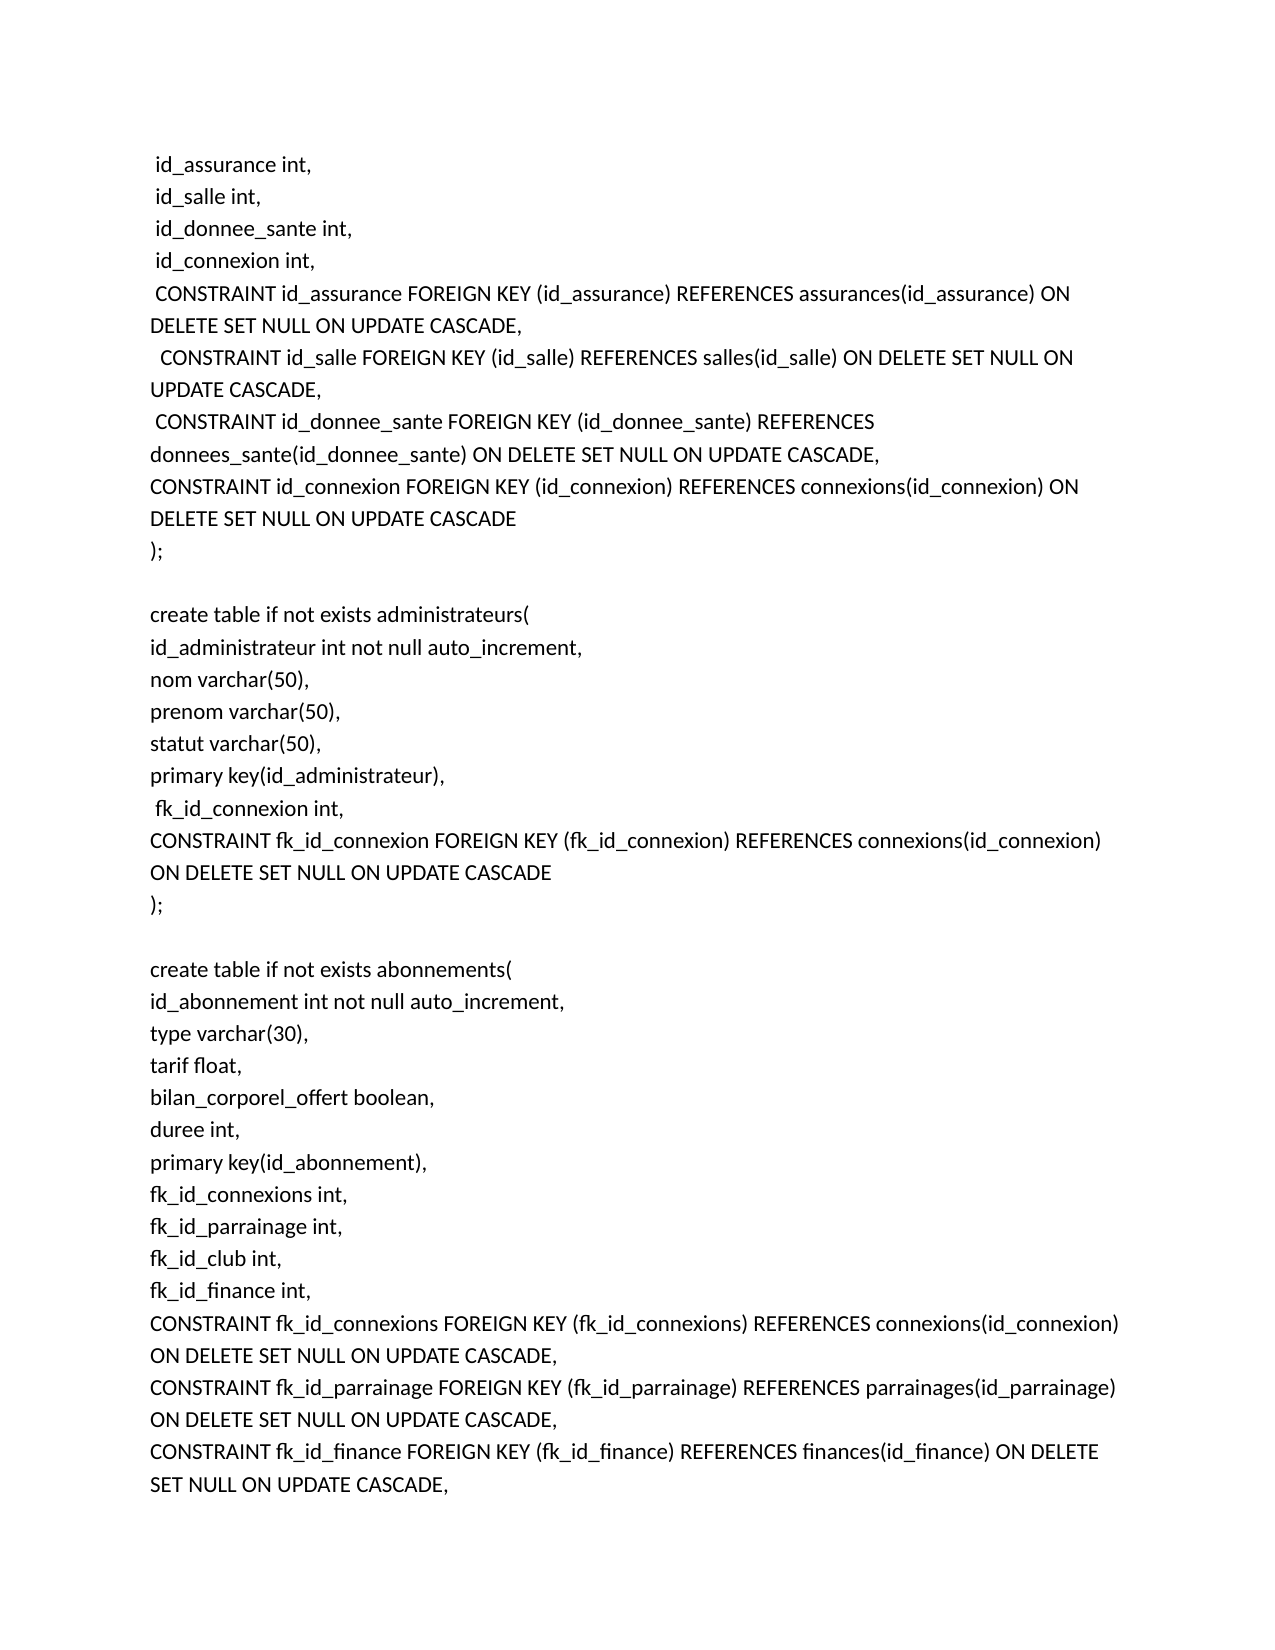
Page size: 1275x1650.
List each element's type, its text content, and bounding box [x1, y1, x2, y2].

text id_assurance int, id_salle int, id_donnee_sante int, id_connexion int, CONSTRAINT id_assurance FOREIGN KEY (id_assurance) REFERENCES assurances(id_assurance) ON DELETE SET NULL ON UPDATE CASCADE, CONSTRAINT id_salle FOREIGN KEY (id_salle) REFERENCES salles(id_salle) ON DELETE SET NULL ON UPDATE CASCADE, CONSTRAINT id_donnee_sante FOREIGN KEY (id_donnee_sante) REFERENCES donnees_sante(id_donnee_sante) ON DELETE SET NULL ON UPDATE CASCADE, CONSTRAINT id_connexion FOREIGN KEY (id_connexion) REFERENCES connexions(id_connexion) ON DELETE SET NULL ON UPDATE CASCADE ); create table if not exists administrateurs( id_administrateur int not null auto_increment, nom varchar(50), prenom varchar(50), statut varchar(50), primary key(id_administrateur), fk_id_connexion int, CONSTRAINT fk_id_connexion FOREIGN KEY (fk_id_connexion) REFERENCES connexions(id_connexion) ON DELETE SET NULL ON UPDATE CASCADE ); create table if not exists abonnements( id_abonnement int not null auto_increment, type varchar(30), tarif float, bilan_corporel_offert boolean, duree int, primary key(id_abonnement), fk_id_connexions int, fk_id_parrainage int, fk_id_club int, fk_id_finance int, CONSTRAINT fk_id_connexions FOREIGN KEY (fk_id_connexions) REFERENCES connexions(id_connexion) ON DELETE SET NULL ON UPDATE CASCADE, CONSTRAINT fk_id_parrainage FOREIGN KEY (fk_id_parrainage) REFERENCES parrainages(id_parrainage) ON DELETE SET NULL ON UPDATE CASCADE, CONSTRAINT fk_id_finance FOREIGN KEY (fk_id_finance) REFERENCES finances(id_finance) ON DELETE SET NULL ON UPDATE CASCADE, [150, 150, 1125, 1498]
